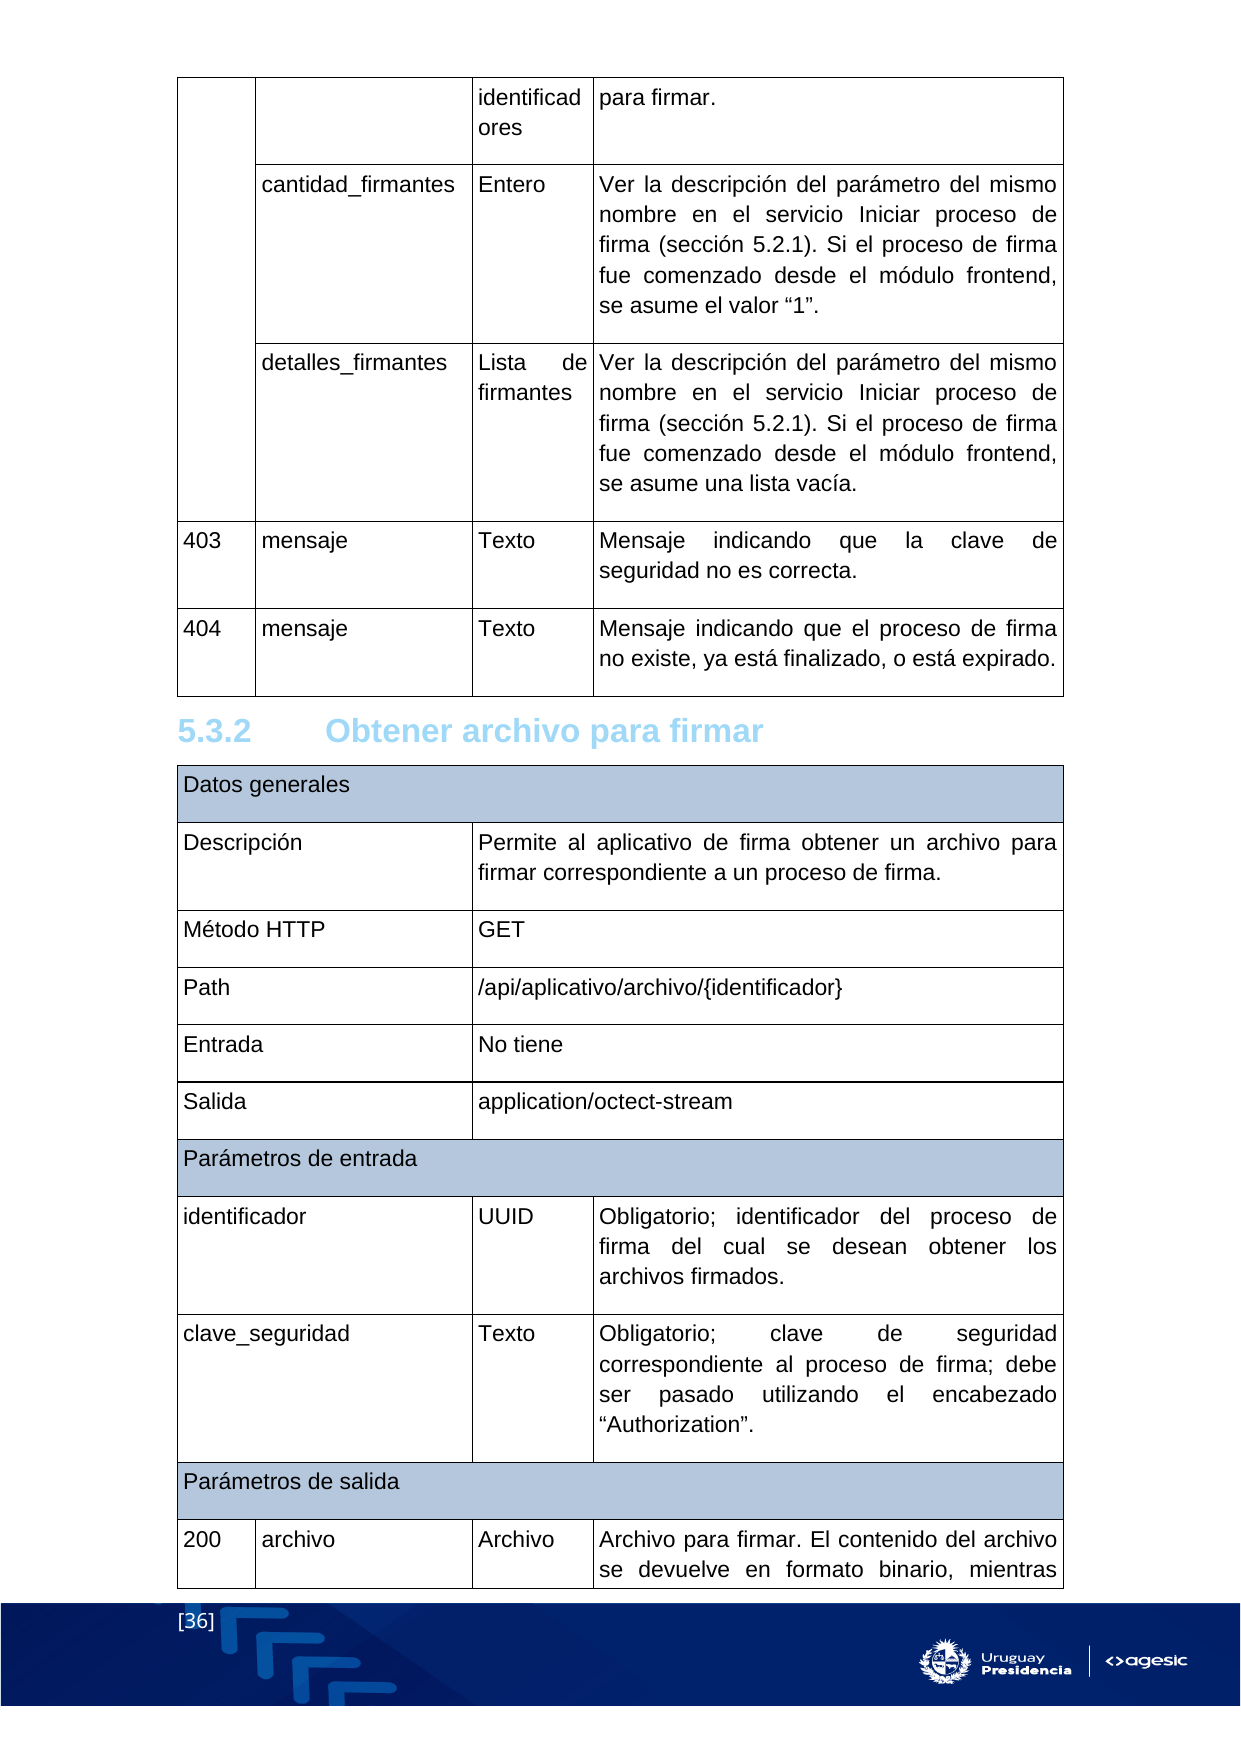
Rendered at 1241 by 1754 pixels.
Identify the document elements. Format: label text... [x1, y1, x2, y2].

table_cell Texto [473, 1315, 593, 1462]
table_cell cantidad_firmantes [256, 165, 472, 342]
picture [0, 1603, 1241, 1706]
table_cell archivo [256, 1520, 472, 1588]
table_cell identificadores [473, 78, 593, 164]
table_cell Obligatorio; identificador del proceso de firma del cual se desean obtener los archivos firmados. [594, 1197, 1063, 1314]
table_cell Mensaje indicando que la clave de seguridad no es correcta. [594, 522, 1063, 608]
table_cell Archivo [473, 1520, 593, 1588]
table_cell mensaje [256, 609, 472, 696]
table_cell Parámetros de entrada [178, 1140, 1063, 1196]
table_cell application/octect-stream [473, 1083, 1063, 1139]
table_cell No tiene [473, 1025, 1063, 1081]
table_cell /api/aplicativo/archivo/{identificador} [473, 968, 1063, 1024]
table_cell Lista de firmantes [473, 344, 593, 521]
table_cell UUID [473, 1197, 593, 1314]
table_cell detalles_firmantes [256, 344, 472, 521]
table_cell Salida [178, 1083, 472, 1139]
table_cell Mensaje indicando que el proceso de firma no existe, ya está finalizado, o está expirado. [594, 609, 1063, 696]
table_header Datos generales [178, 766, 1063, 822]
subtitle Obtener archivo para firmar [177, 711, 1063, 749]
table_cell Parámetros de salida [178, 1463, 1063, 1519]
table_cell 403 [178, 522, 255, 608]
table_cell Ver la descripción del parámetro del mismo nombre en el servicio Iniciar proceso de firma (sección 5.2.1). Si el proceso de firma fue comenzado desde el módulo frontend, se asume una lista vacía. [594, 344, 1063, 521]
table_cell Ver la descripción del parámetro del mismo nombre en el servicio Iniciar proceso de firma (sección 5.2.1). Si el proceso de firma fue comenzado desde el módulo frontend, se asume el valor “1”. [594, 165, 1063, 342]
table_cell [178, 78, 255, 521]
table_cell Archivo para firmar. El contenido del archivo se devuelve en formato binario, mientras [594, 1520, 1063, 1588]
table_cell clave_seguridad [178, 1315, 472, 1462]
table_cell [256, 78, 472, 164]
table_cell Permite al aplicativo de firma obtener un archivo para firmar correspondiente a un proceso de firma. [473, 823, 1063, 909]
table_cell 200 [178, 1520, 255, 1588]
table_cell Método HTTP [178, 911, 472, 967]
table_cell Entero [473, 165, 593, 342]
table_cell 404 [178, 609, 255, 696]
table_cell mensaje [256, 522, 472, 608]
table_cell Obligatorio; clave de seguridad correspondiente al proceso de firma; debe ser pasado utilizando el encabezado “Authorization”. [594, 1315, 1063, 1462]
table_cell Texto [473, 522, 593, 608]
table_cell Descripción [178, 823, 472, 909]
table_cell Entrada [178, 1025, 472, 1081]
table_cell GET [473, 911, 1063, 967]
table_cell Texto [473, 609, 593, 696]
table_cell para firmar. [594, 78, 1063, 164]
table_cell Path [178, 968, 472, 1024]
table_cell identificador [178, 1197, 472, 1314]
